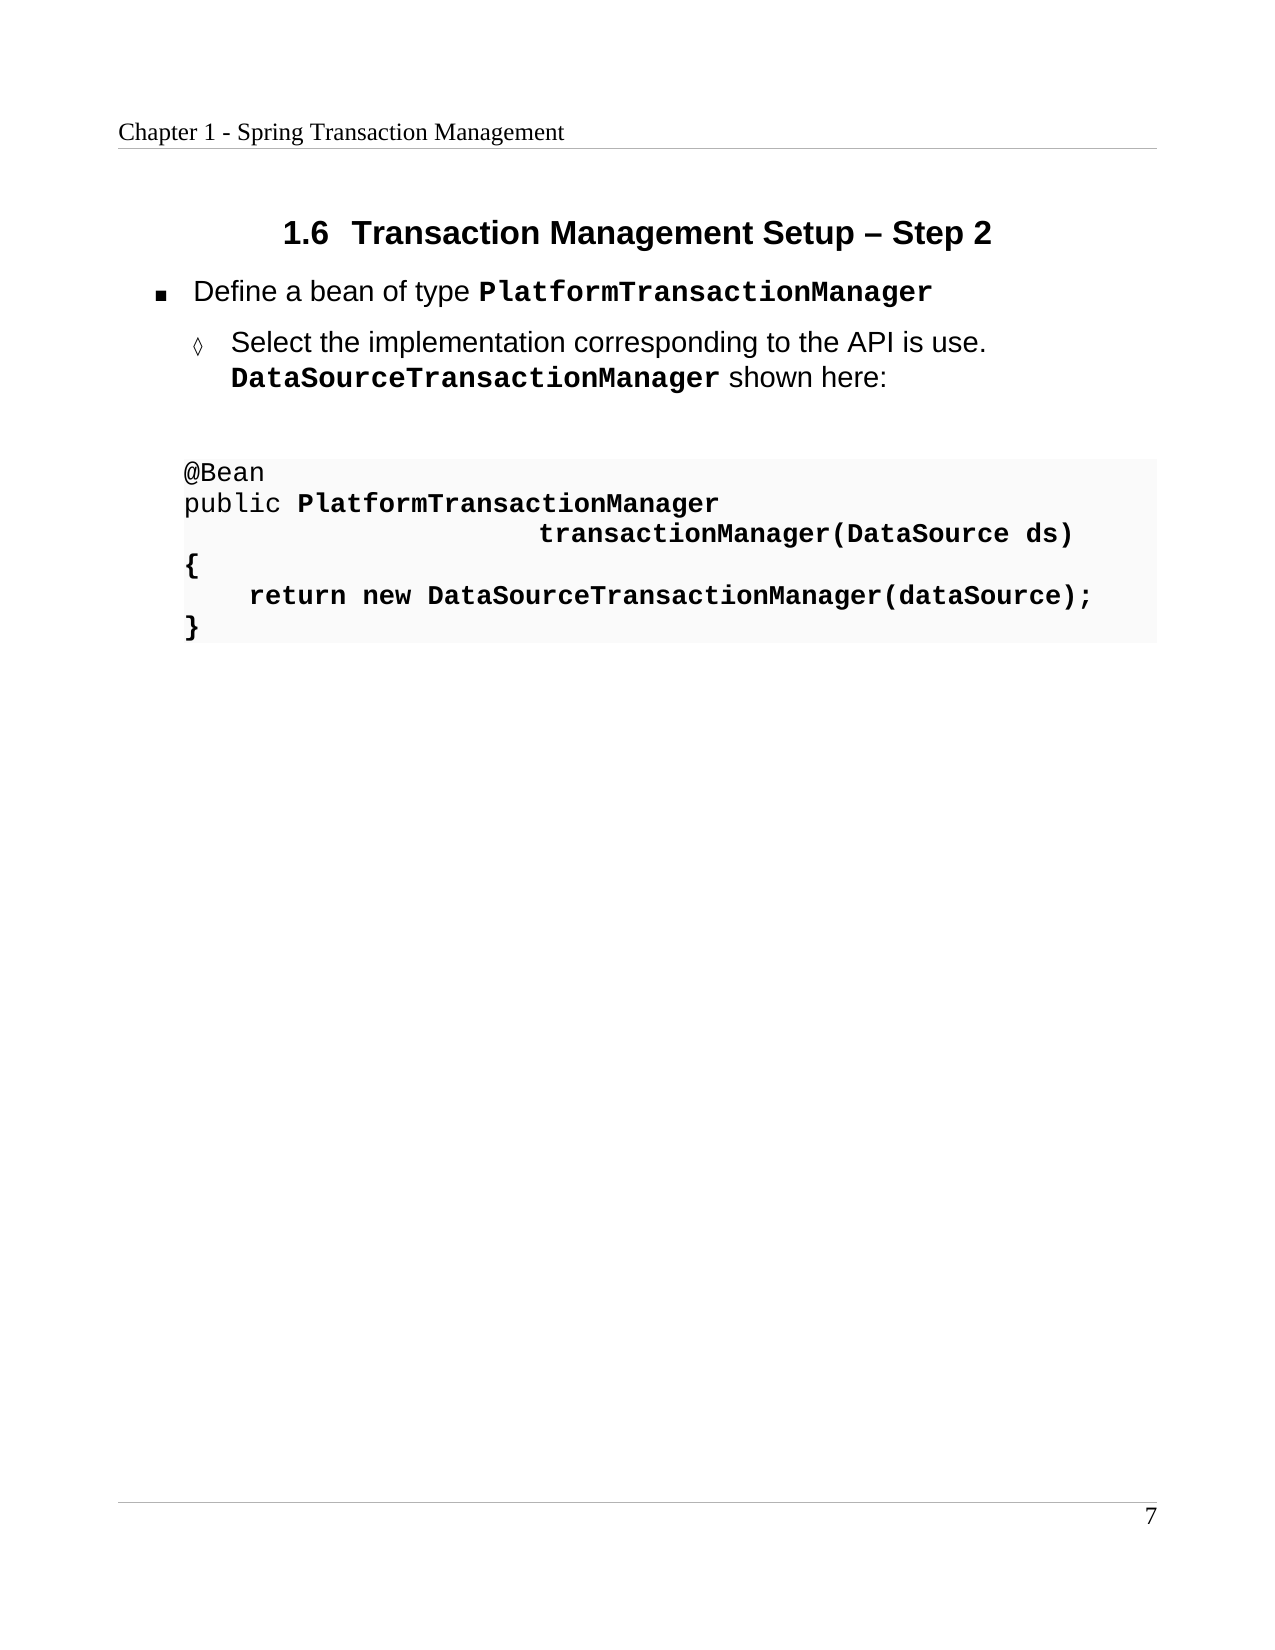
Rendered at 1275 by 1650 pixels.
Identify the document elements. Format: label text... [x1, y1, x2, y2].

text return new DataSourceTransactionManager(dataSource); [184, 582, 1157, 612]
list Define a bean of type PlatformTransactionManager [156, 275, 1157, 311]
text } [184, 612, 1157, 643]
text transactionManager(DataSource ds) [184, 520, 1157, 551]
list Select the implementation corresponding to the API is use. DataSourceTransactionManager shown here: [193, 326, 1157, 396]
text public PlatformTransactionManager [184, 489, 1157, 520]
text @Bean [184, 459, 1157, 489]
subtitle Transaction Management Setup – Step 2 [118, 214, 1157, 251]
text { [184, 551, 1157, 582]
